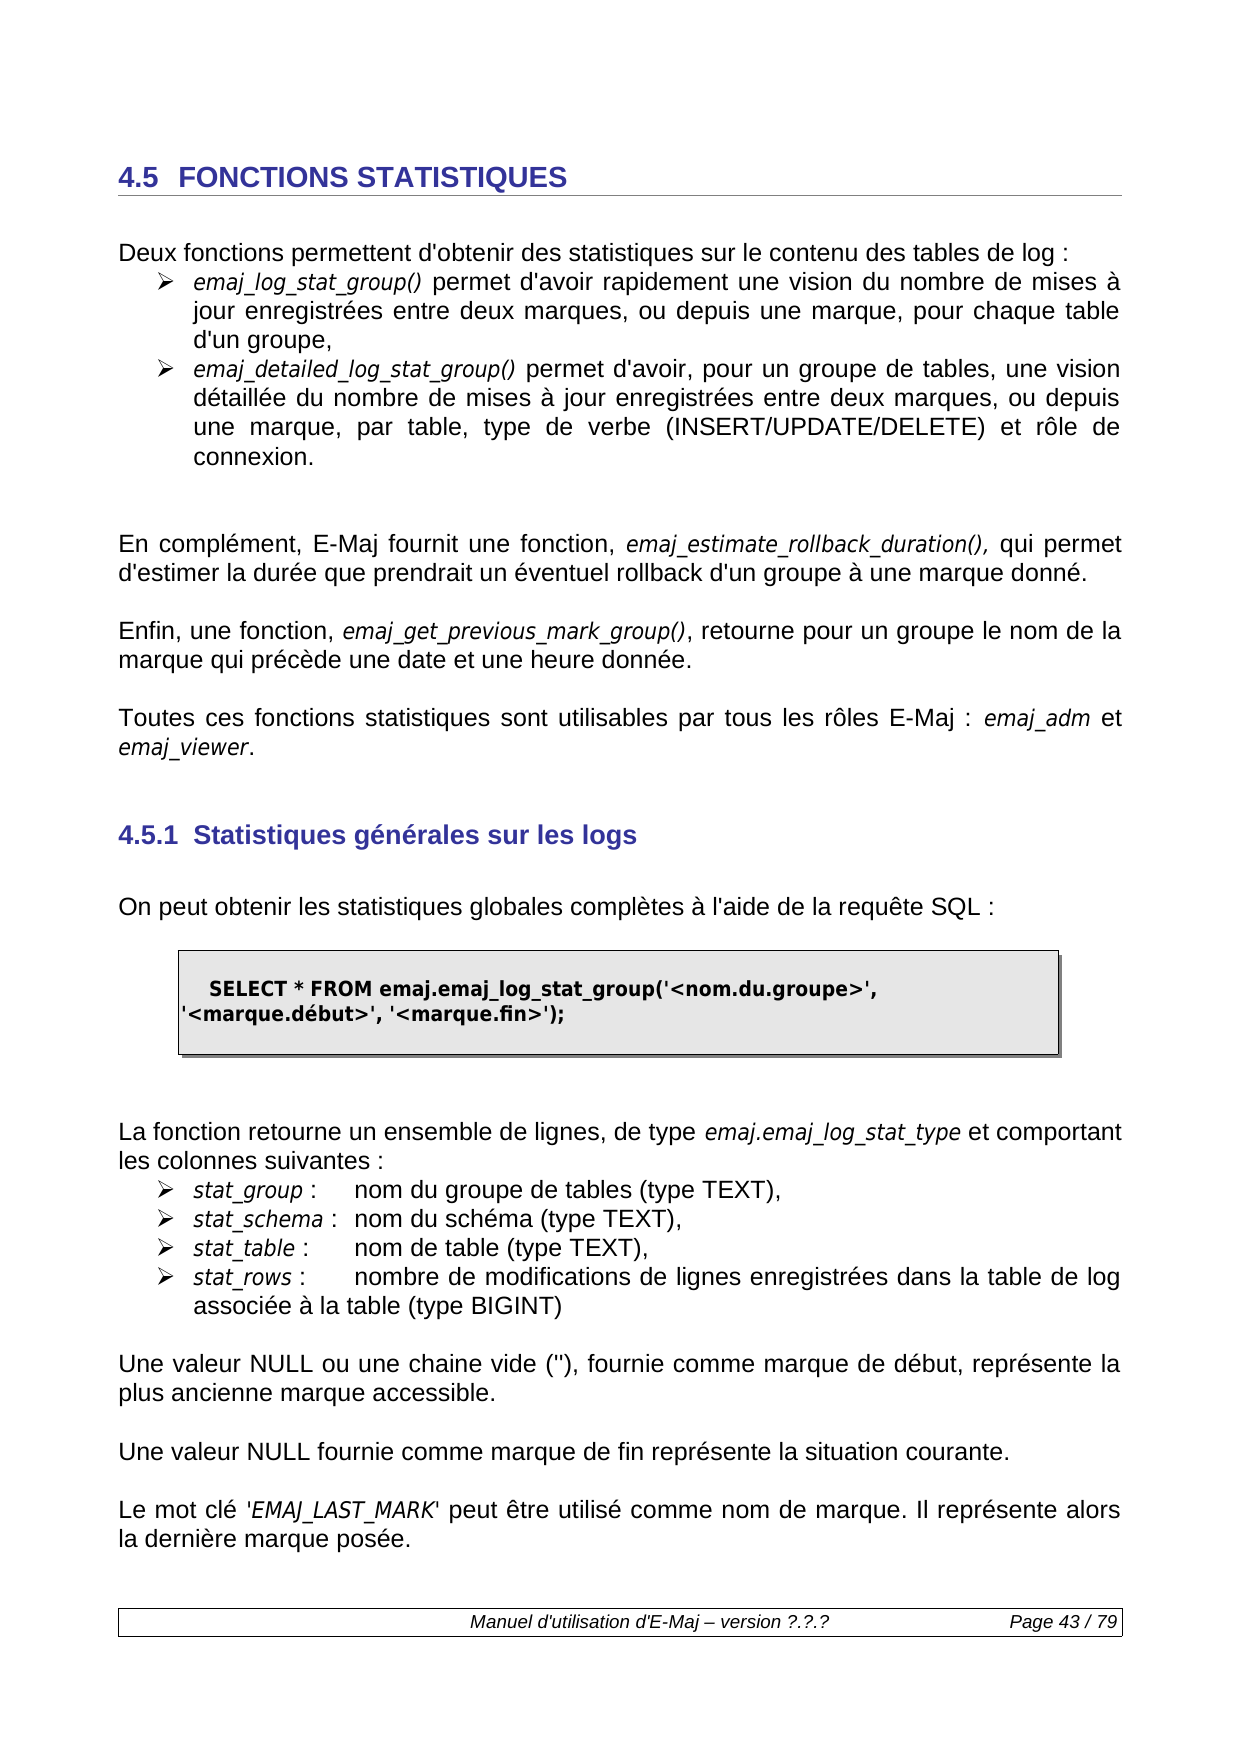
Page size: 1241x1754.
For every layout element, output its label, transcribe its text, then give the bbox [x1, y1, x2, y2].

text Enfin, une fonction, emaj_get_previous_mark_group(), retourne pour un groupe le nom de la marque qui précède une date et une heure donnée. [118, 616, 1122, 674]
text La fonction retourne un ensemble de lignes, de type emaj.emaj_log_stat_type et comportant les colonnes suivantes : [118, 1117, 1122, 1175]
list emaj_detailed_log_stat_group() permet d'avoir, pour un groupe de tables, une vision détaillée du nombre de mises à jour enregistrées entre deux marques, ou depuis une marque, par table, type de verbe (INSERT/UPDATE/DELETE) et rôle de connexion. [156, 354, 1122, 470]
subtitle Statistiques générales sur les logs [118, 819, 1122, 850]
text Le mot clé 'EMAJ_LAST_MARK' peut être utilisé comme nom de marque. Il représente alors la dernière marque posée. [118, 1494, 1122, 1553]
text Toutes ces fonctions statistiques sont utilisables par tous les rôles E-Maj : emaj_adm et emaj_viewer. [118, 703, 1122, 761]
list stat_group : nom du groupe de tables (type TEXT), [156, 1175, 1122, 1204]
text On peut obtenir les statistiques globales complètes à l'aide de la requête SQL : [118, 892, 1122, 921]
text Une valeur NULL fournie comme marque de fin représente la situation courante. [118, 1436, 1122, 1465]
text Une valeur NULL ou une chaine vide (''), fournie comme marque de début, représente la plus ancienne marque accessible. [118, 1320, 1122, 1407]
text Deux fonctions permettent d'obtenir des statistiques sur le contenu des tables de log : [118, 238, 1122, 267]
text SELECT * FROM emaj.emaj_log_stat_group('<nom.du.groupe>', '<marque.début>', '<marque.fin>'); [179, 974, 1058, 1023]
list stat_table : nom de table (type TEXT), [156, 1233, 1122, 1262]
text En complément, E-Maj fournit une fonction, emaj_estimate_rollback_duration(), qui permet d'estimer la durée que prendrait un éventuel rollback d'un groupe à une marque donné. [118, 528, 1122, 587]
subtitle Fonctions statistiques [118, 160, 1122, 195]
list stat_rows : nombre de modifications de lignes enregistrées dans la table de log associée à la table (type BIGINT) [156, 1262, 1122, 1320]
list stat_schema : nom du schéma (type TEXT), [156, 1204, 1122, 1233]
list emaj_log_stat_group() permet d'avoir rapidement une vision du nombre de mises à jour enregistrées entre deux marques, ou depuis une marque, pour chaque table d'un groupe, [156, 267, 1122, 354]
